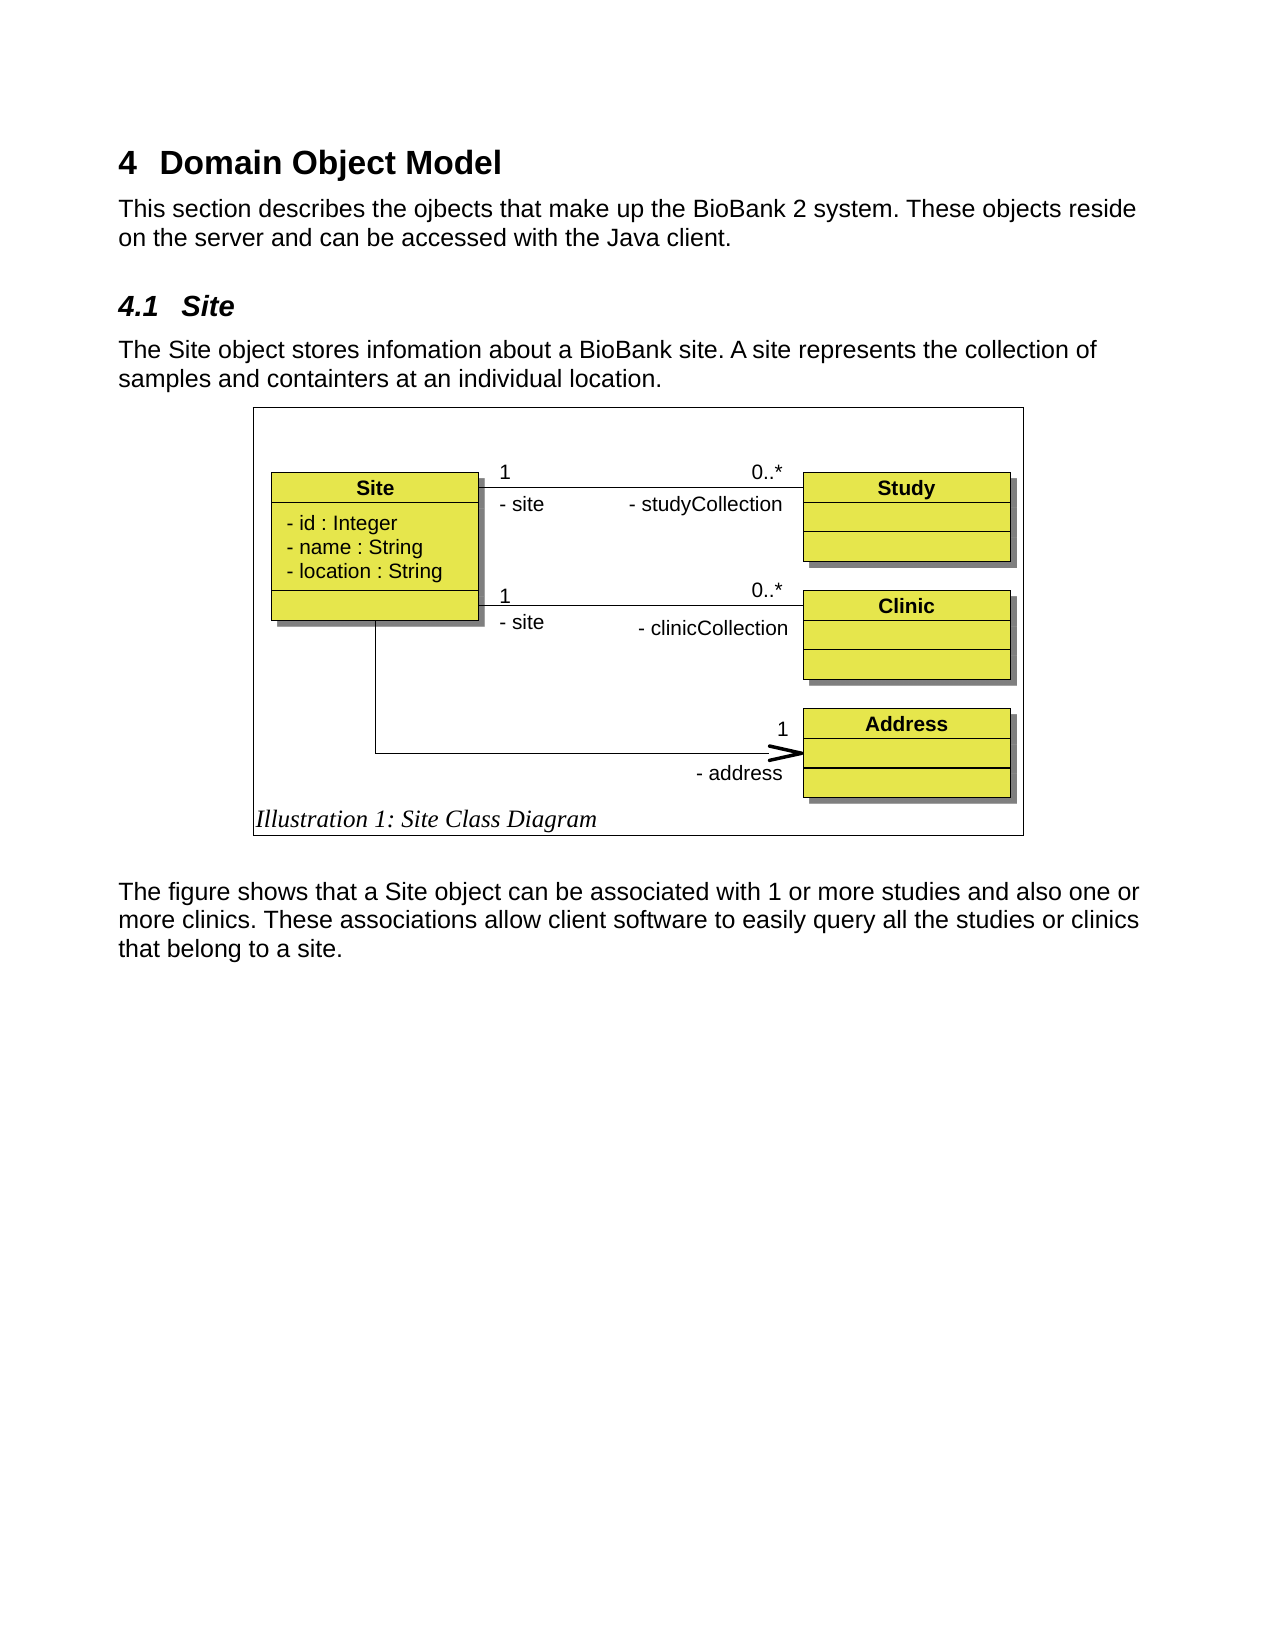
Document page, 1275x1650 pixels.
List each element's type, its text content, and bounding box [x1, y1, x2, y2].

subtitle Site [118, 289, 1157, 323]
text The figure shows that a Site object can be associated with 1 or more studies and also one or more clinics. These associations allow client software to easily query all the studies or clinics that belong to a site. [118, 877, 1157, 963]
text The Site object stores infomation about a BioBank site. A site represents the collection of samples and containters at an individual location. [118, 335, 1157, 393]
subtitle Domain Object Model [118, 143, 1157, 182]
text This section describes the ojbects that make up the BioBank 2 system. These objects reside on the server and can be accessed with the Java client. [118, 194, 1157, 252]
text Illustration 1: Site Class Diagram [255, 476, 1020, 832]
